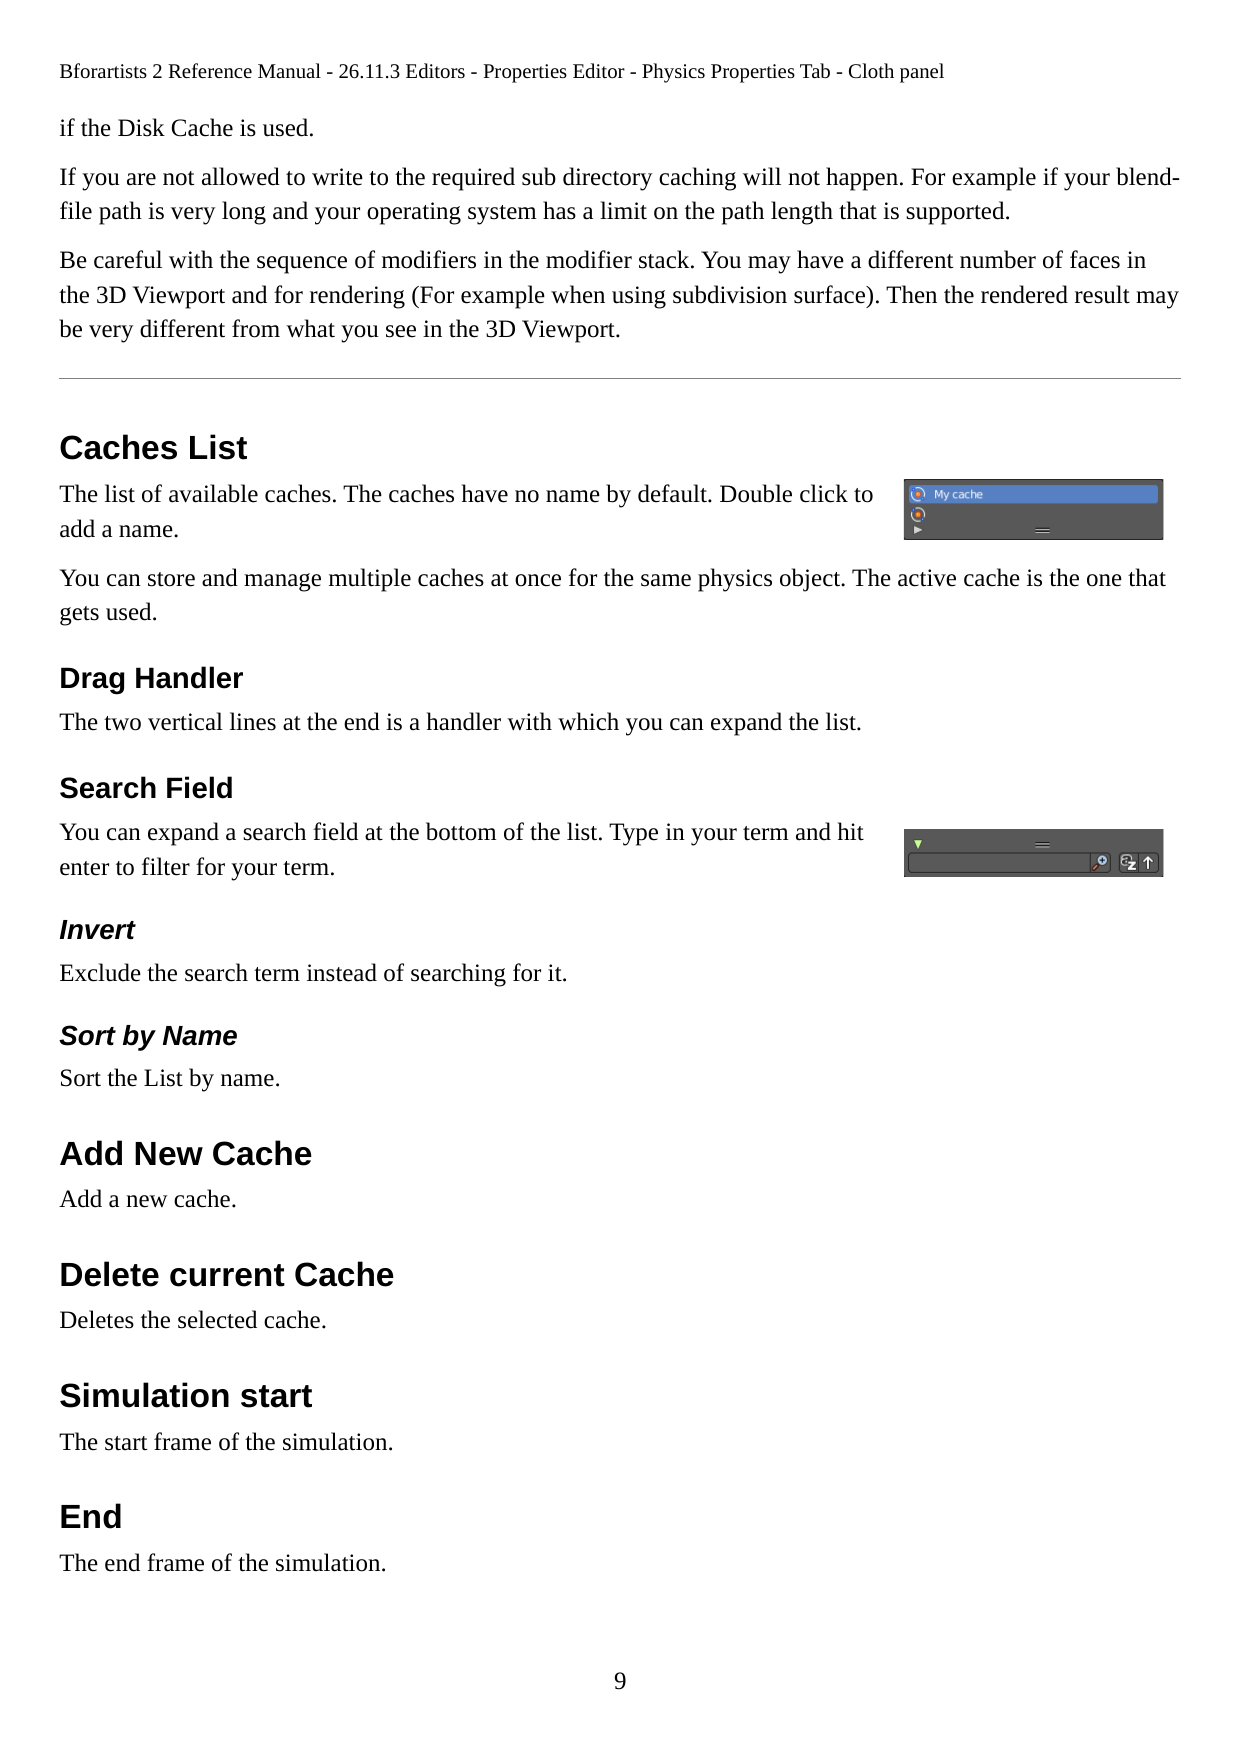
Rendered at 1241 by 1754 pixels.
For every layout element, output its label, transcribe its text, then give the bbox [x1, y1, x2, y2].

subtitle Invert [59, 913, 1181, 945]
subtitle Delete current Cache [59, 1254, 1181, 1293]
picture [904, 829, 1164, 877]
text You can expand a search field at the bottom of the list. Type in your term and hit enter to filter for your term. [59, 817, 1181, 880]
text Add a new cache. [59, 1184, 1181, 1213]
text The start frame of the simulation. [59, 1427, 1181, 1455]
text You can store and manage multiple caches at once for the same physics object. The active cache is the one that gets used. [59, 563, 1181, 626]
subtitle Caches List [59, 428, 1181, 467]
picture [903, 479, 1164, 540]
text Sort the List by name. [59, 1063, 1181, 1092]
text The list of available caches. The caches have no name by default. Double click to add a name. [59, 479, 1181, 543]
subtitle Simulation start [59, 1376, 1181, 1414]
subtitle End [59, 1497, 1181, 1535]
text If you are not allowed to write to the required sub directory caching will not happen. For example if your blend-file path is very long and your operating system has a limit on the path length that is supported. [59, 162, 1181, 225]
text if the Disk Cache is used. [59, 113, 1181, 141]
text Deletes the selected cache. [59, 1306, 1181, 1334]
text The end frame of the simulation. [59, 1548, 1181, 1576]
text Exclude the search term instead of searching for it. [59, 958, 1181, 986]
subtitle Sort by Name [59, 1019, 1181, 1051]
text The two vertical lines at the end is a handler with which you can expand the list. [59, 707, 1181, 736]
subtitle Search Field [59, 771, 1181, 805]
text Be careful with the sequence of modifiers in the modifier stack. You may have a different number of faces in the 3D Viewport and for rendering (For example when using subdivision surface). Then the rendered result may be very different from what you see in the 3D Viewport. [59, 245, 1181, 343]
subtitle Drag Handler [59, 661, 1181, 695]
subtitle Add New Cache [59, 1133, 1181, 1172]
